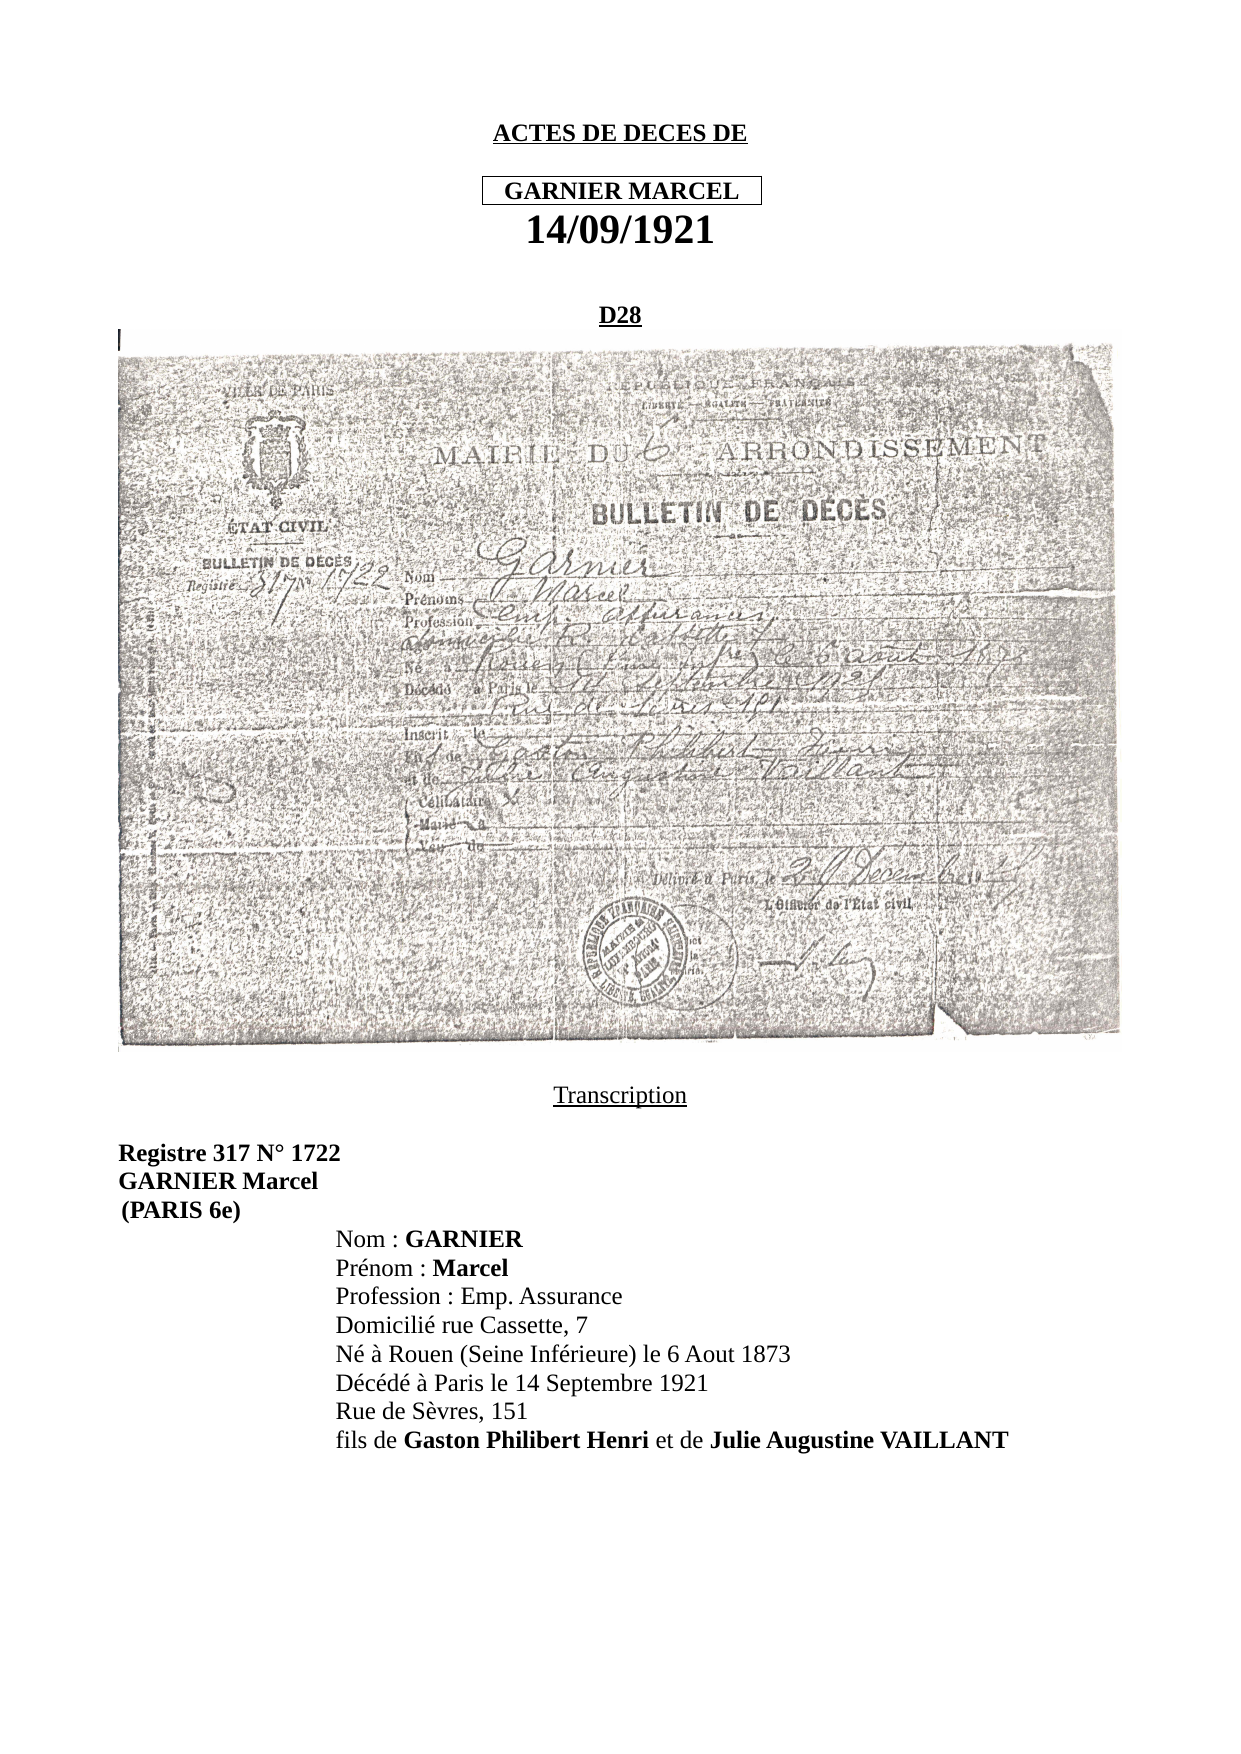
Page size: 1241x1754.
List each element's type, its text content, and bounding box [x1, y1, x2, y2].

text GARNIER MARCEL [483, 177, 761, 204]
text Nom : GARNIER [335, 1224, 1122, 1253]
text Registre 317 N° 1722 [118, 1138, 1122, 1166]
text ACTES DE DECES DE [118, 118, 1122, 147]
text Domicilié rue Cassette, 7 [335, 1310, 1122, 1339]
text Transcription [118, 1080, 1122, 1109]
text Décédé à Paris le 14 Septembre 1921 [335, 1368, 1122, 1396]
text Profession : Emp. Assurance [335, 1281, 1122, 1310]
text (PARIS 6e) [121, 1195, 1122, 1224]
text 14/09/1921 [118, 204, 1122, 252]
text Né à Rouen (Seine Inférieure) le 6 Aout 1873 [335, 1339, 1122, 1368]
picture [118, 329, 1122, 1052]
text Rue de Sèvres, 151 [335, 1396, 1122, 1425]
text D28 [118, 300, 1122, 329]
text fils de Gaston Philibert Henri et de Julie Augustine VAILLANT [335, 1425, 1122, 1454]
text GARNIER Marcel [118, 1166, 1122, 1195]
text Prénom : Marcel [335, 1253, 1122, 1281]
